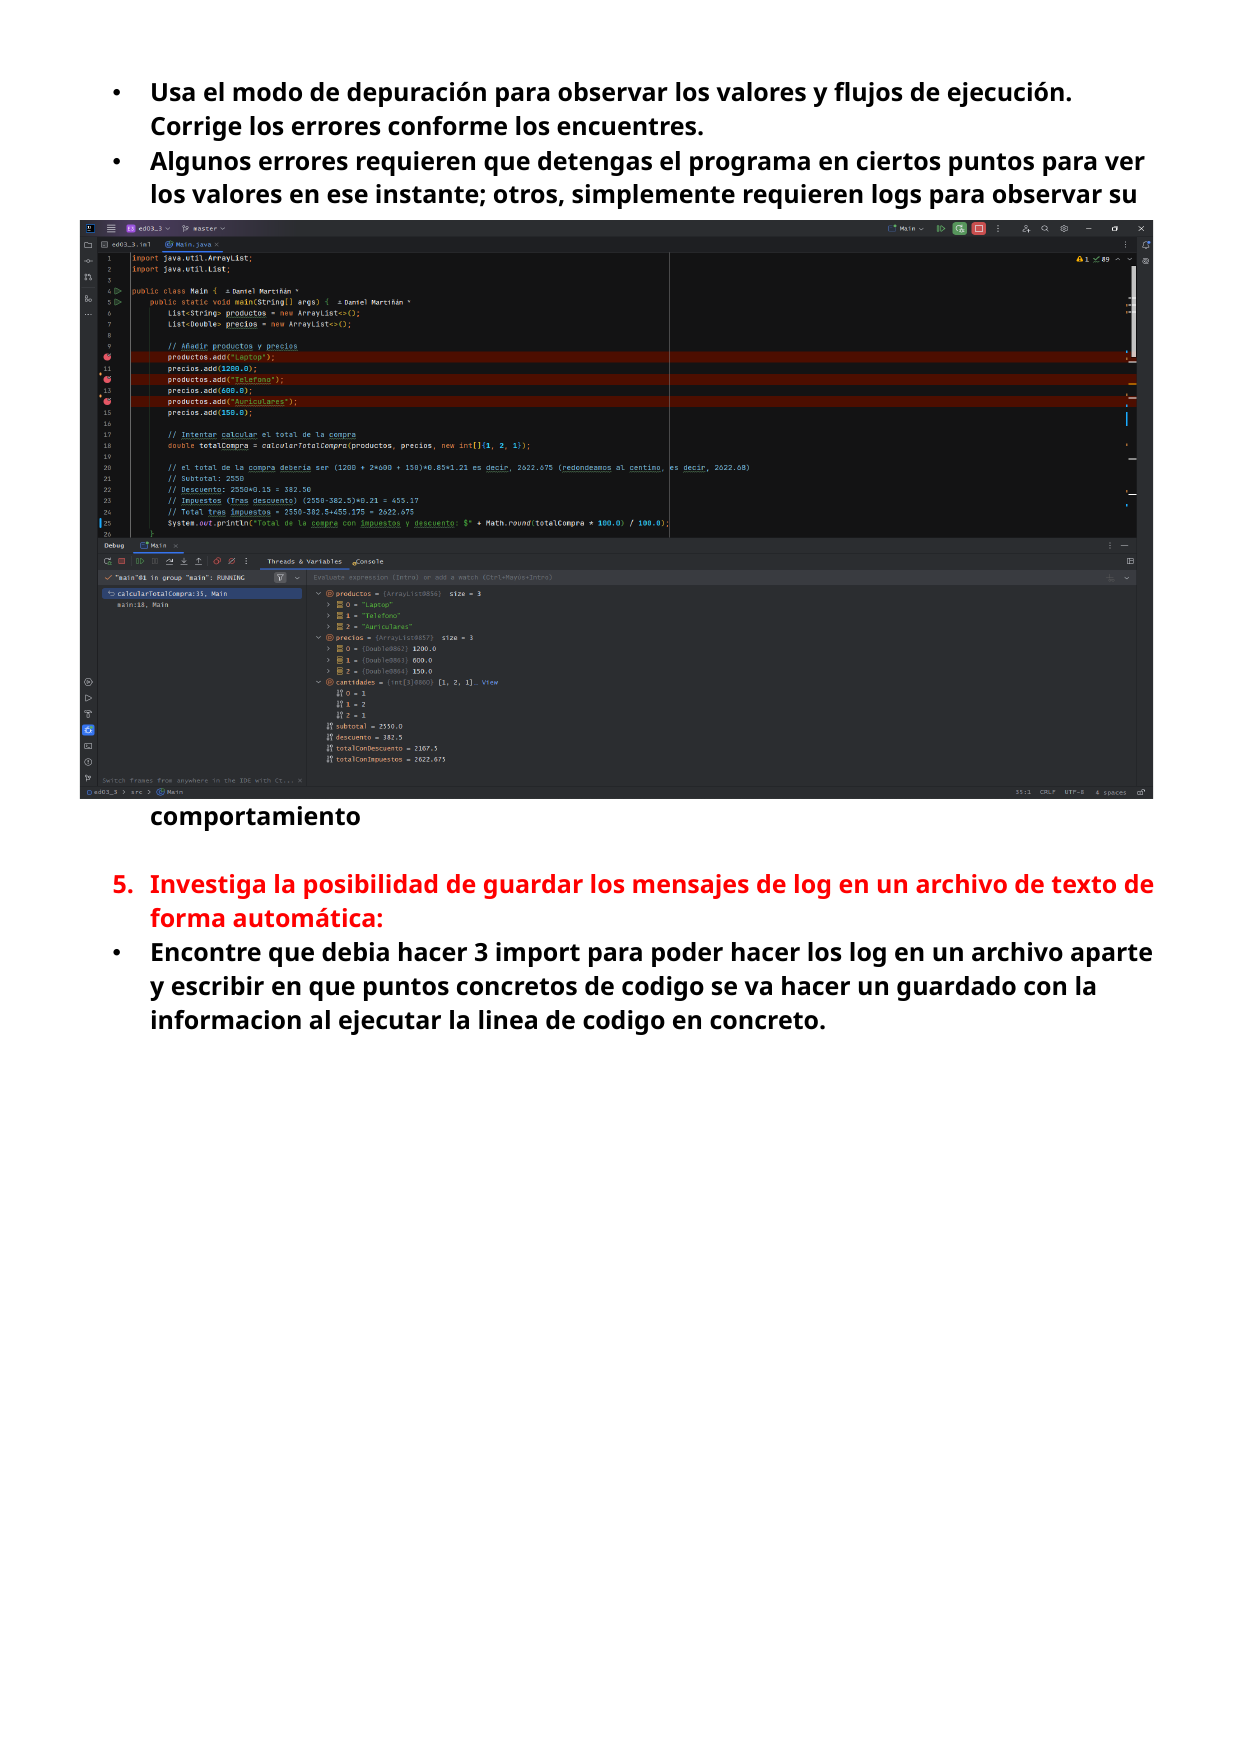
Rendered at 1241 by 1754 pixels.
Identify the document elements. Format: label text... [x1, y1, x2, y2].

list Encontre que debia hacer 3 import para poder hacer los log en un archivo aparte y escribir en que puntos concretos de codigo se va hacer un guardado con la informacion al ejecutar la linea de codigo en concreto. [112, 935, 1165, 1037]
picture [79, 220, 1154, 799]
list Algunos errores requieren que detengas el programa en ciertos puntos para ver los valores en ese instante; otros, simplemente requieren logs para observar su comportamiento [112, 143, 1165, 832]
list Investiga la posibilidad de guardar los mensajes de log en un archivo de texto de forma automática: [112, 867, 1165, 935]
list Usa el modo de depuración para observar los valores y flujos de ejecución. Corrige los errores conforme los encuentres. [112, 75, 1165, 143]
